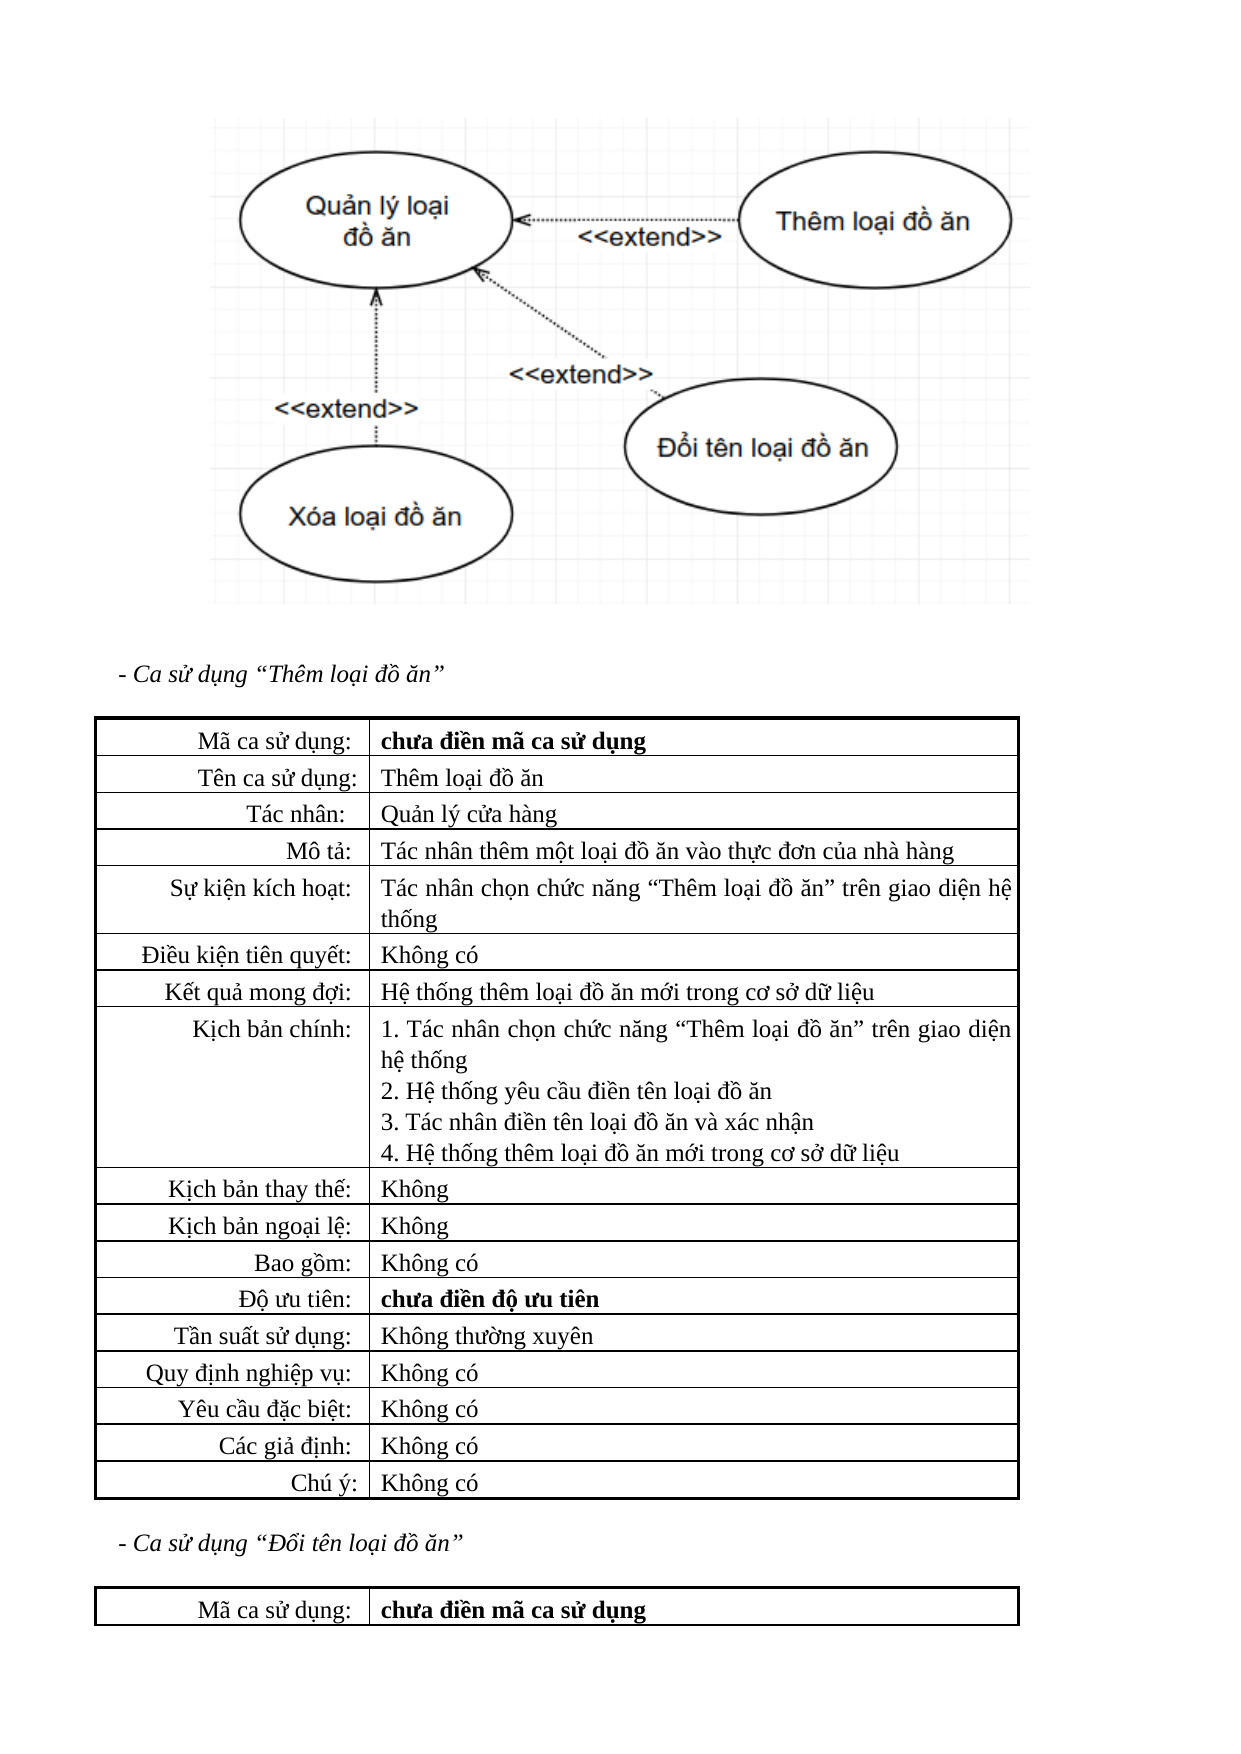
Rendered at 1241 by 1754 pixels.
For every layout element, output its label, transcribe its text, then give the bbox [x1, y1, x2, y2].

table_cell Sự kiện kích hoạt: [97, 866, 369, 932]
table_cell Tên ca sử dụng: [97, 756, 369, 791]
table_cell Quản lý cửa hàng [370, 793, 1017, 828]
table_cell Kết quả mong đợi: [97, 971, 369, 1006]
table_cell Các giả định: [97, 1425, 369, 1460]
table_header Mã ca sử dụng: [97, 1589, 369, 1624]
table_cell Chú ý: [97, 1462, 369, 1497]
table_cell Không [370, 1168, 1017, 1203]
table_cell Kịch bản ngoại lệ: [97, 1205, 369, 1240]
table_cell Hệ thống thêm loại đồ ăn mới trong cơ sở dữ liệu [370, 971, 1017, 1006]
table_header Mã ca sử dụng: [97, 720, 369, 755]
table_header chưa điền mã ca sử dụng [370, 720, 1017, 755]
table_cell Quy định nghiệp vụ: [97, 1352, 369, 1387]
table_cell Tác nhân chọn chức năng “Thêm loại đồ ăn” trên giao diện hệ thống [370, 866, 1017, 932]
text - Ca sử dụng “Thêm loại đồ ăn” [118, 659, 1122, 688]
table_cell 1. Tác nhân chọn chức năng “Thêm loại đồ ăn” trên giao diện hệ thống 2. Hệ thống yêu cầu điền tên loại đồ ăn 3. Tác nhân điền tên loại đồ ăn và xác nhận 4. Hệ thống thêm loại đồ ăn mới trong cơ sở dữ liệu [370, 1007, 1017, 1167]
table_cell Không [370, 1205, 1017, 1240]
table_cell chưa điền độ ưu tiên [370, 1278, 1017, 1313]
table_cell Yêu cầu đặc biệt: [97, 1388, 369, 1423]
table_cell Kịch bản chính: [97, 1007, 369, 1167]
table_header chưa điền mã ca sử dụng [370, 1589, 1017, 1624]
table_cell Tần suất sử dụng: [97, 1315, 369, 1350]
table_cell Không có [370, 1462, 1017, 1497]
table_cell Tác nhân thêm một loại đồ ăn vào thực đơn của nhà hàng [370, 830, 1017, 865]
table_cell Không thường xuyên [370, 1315, 1017, 1350]
table_cell Kịch bản thay thế: [97, 1168, 369, 1203]
picture [210, 118, 1031, 604]
table_cell Mô tả: [97, 830, 369, 865]
table_cell Bao gồm: [97, 1242, 369, 1277]
table_cell Điều kiện tiên quyết: [97, 934, 369, 969]
table_cell Thêm loại đồ ăn [370, 756, 1017, 791]
table_cell Độ ưu tiên: [97, 1278, 369, 1313]
table_cell Tác nhân: [97, 793, 369, 828]
table_cell Không có [370, 1425, 1017, 1460]
table_cell Không có [370, 934, 1017, 969]
table_cell Không có [370, 1388, 1017, 1423]
table_cell Không có [370, 1242, 1017, 1277]
table_cell Không có [370, 1352, 1017, 1387]
text - Ca sử dụng “Đổi tên loại đồ ăn” [118, 1528, 1122, 1557]
